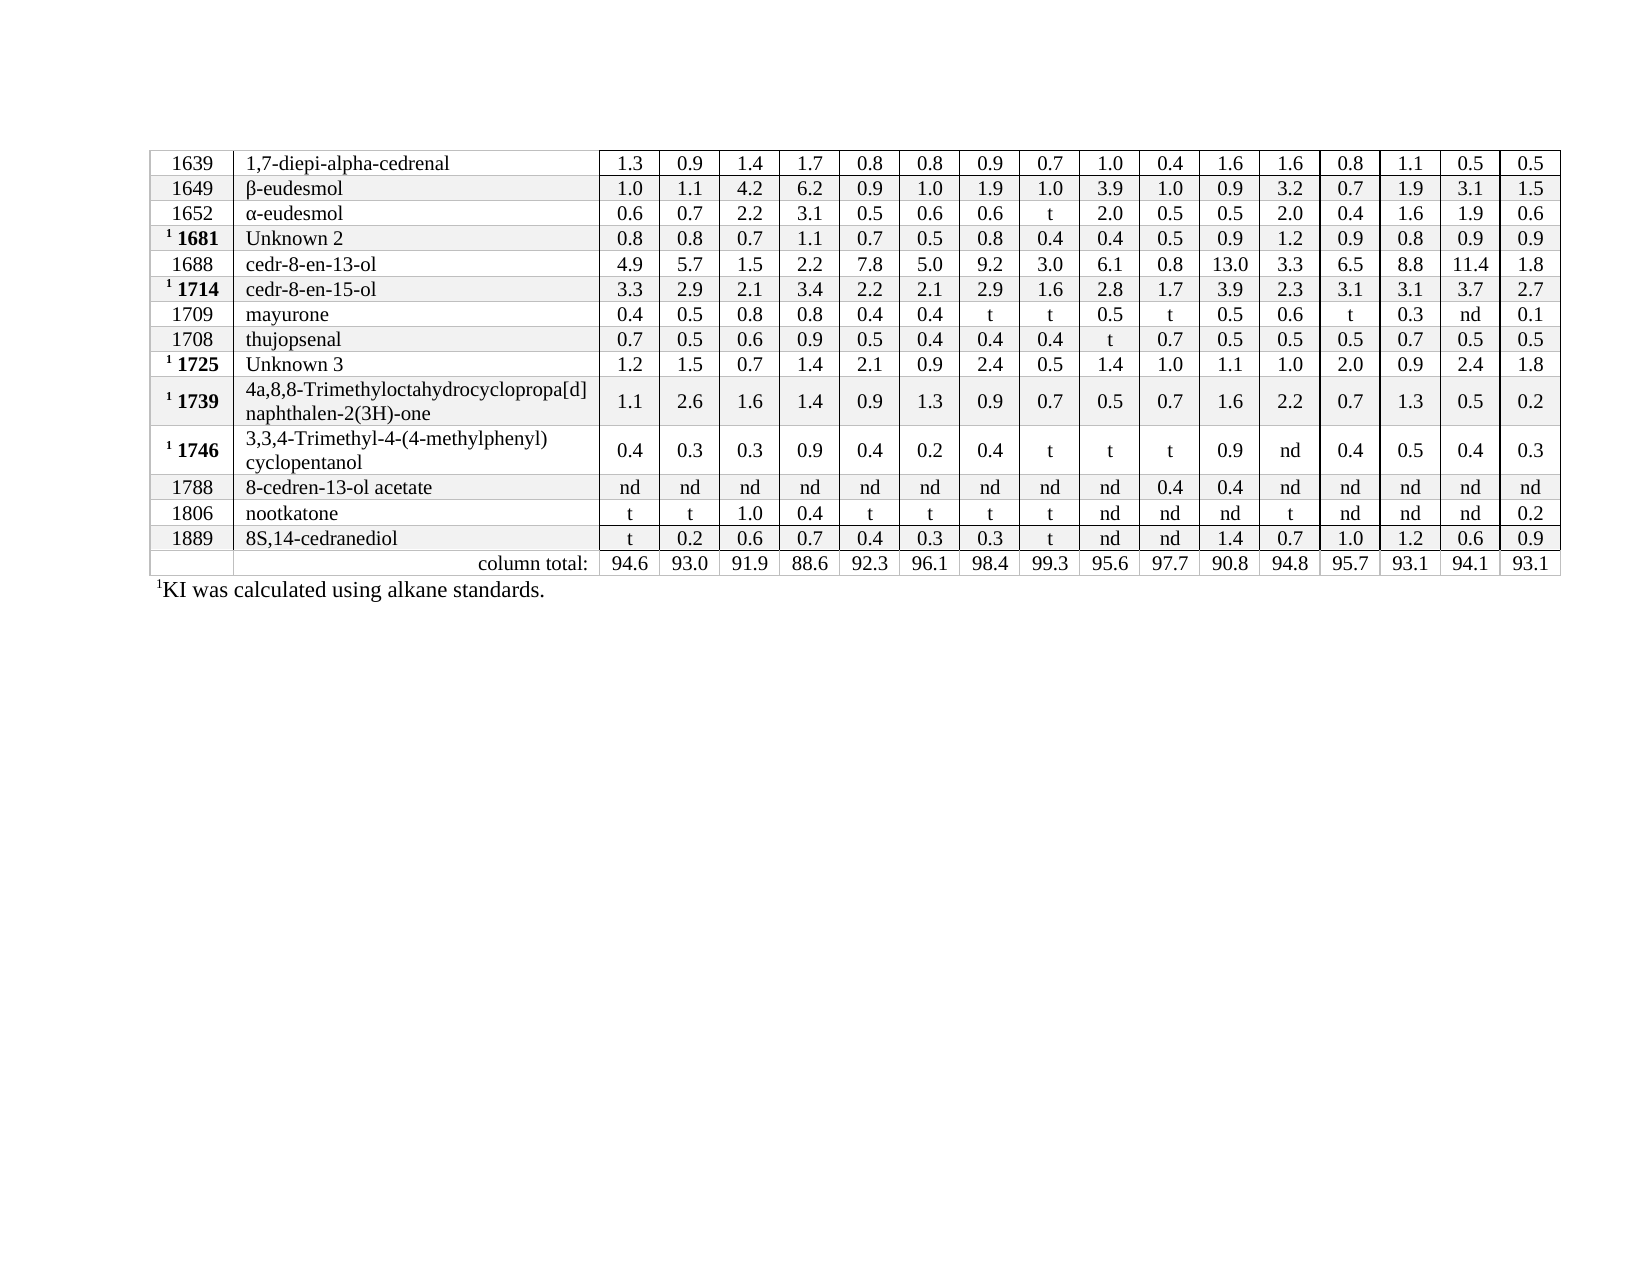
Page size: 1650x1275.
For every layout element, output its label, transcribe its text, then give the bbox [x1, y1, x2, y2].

table_cell 1.9 [960, 176, 1019, 200]
table_cell 3.7 [1441, 277, 1499, 301]
table_cell t [1020, 500, 1079, 524]
table_cell 0.9 [1501, 226, 1560, 250]
table_cell 0.7 [720, 226, 779, 250]
table_cell 0.4 [1140, 475, 1199, 499]
table_cell nd [1080, 500, 1139, 524]
table_cell 0.9 [1200, 176, 1259, 200]
table_cell 1.6 [1200, 151, 1259, 175]
table_cell column total: [234, 551, 599, 575]
table_cell cedr-8-en-13-ol [234, 251, 599, 276]
table_cell 0.4 [900, 302, 959, 326]
table_cell 1.3 [900, 377, 959, 425]
table_cell 13.0 [1200, 251, 1259, 276]
table_cell 2.2 [840, 277, 899, 301]
table_cell 5.0 [900, 251, 959, 276]
table_cell 95.6 [1080, 551, 1139, 575]
table_cell 1.0 [1321, 526, 1379, 549]
table_cell 1708 [151, 327, 233, 351]
table_cell 0.7 [1321, 377, 1379, 425]
table_cell 92.3 [840, 551, 899, 575]
table_cell 2.0 [1321, 352, 1379, 376]
table_cell 0.4 [600, 302, 659, 326]
table_cell 0.4 [1321, 426, 1379, 474]
table_cell 1.9 [1381, 176, 1440, 200]
table_cell cedr-8-en-15-ol [234, 277, 599, 301]
table_cell 0.5 [1200, 201, 1259, 225]
table_cell t [1260, 500, 1319, 524]
table_cell 1.1 [780, 226, 839, 250]
table_cell 94.6 [600, 551, 659, 575]
table_cell thujopsenal [234, 327, 599, 351]
table_cell t [960, 302, 1019, 326]
table_cell 0.4 [1080, 226, 1139, 250]
table_cell 8S,14-cedranediol [234, 526, 599, 549]
table_cell nd [1140, 500, 1199, 524]
table_cell 99.3 [1020, 551, 1079, 575]
table_cell 0.2 [900, 426, 959, 474]
table_cell 1.5 [1501, 176, 1560, 200]
table_cell 0.6 [960, 201, 1019, 225]
table_cell 0.7 [1140, 327, 1199, 351]
table_cell 97.7 [1140, 551, 1199, 575]
table_cell nd [960, 475, 1019, 499]
table_cell 0.3 [660, 426, 719, 474]
table_cell 0.3 [960, 526, 1019, 549]
table_cell 5.7 [660, 251, 719, 276]
table_cell 0.4 [780, 500, 839, 524]
table_cell nd [1441, 302, 1499, 326]
table_cell 0.5 [1140, 226, 1199, 250]
table_cell 1.1 [660, 176, 719, 200]
table_cell 0.5 [1441, 327, 1499, 351]
table_cell 0.5 [840, 201, 899, 225]
table_cell 98.4 [960, 551, 1019, 575]
table_cell 0.8 [840, 151, 899, 175]
table_cell 1.6 [1200, 377, 1259, 425]
table_cell 2.0 [1260, 201, 1319, 225]
table_cell 3.9 [1200, 277, 1259, 301]
table_cell 2.1 [720, 277, 779, 301]
table_cell 88.6 [780, 551, 839, 575]
table_cell 0.8 [960, 226, 1019, 250]
table_cell 0.4 [1321, 201, 1379, 225]
table_cell 3.1 [1321, 277, 1379, 301]
table_cell 0.4 [1020, 226, 1079, 250]
table_cell t [600, 526, 659, 549]
table_cell 0.9 [960, 377, 1019, 425]
table_cell 0.4 [1441, 426, 1499, 474]
table_cell 0.8 [1321, 151, 1379, 175]
table_cell nd [1321, 500, 1379, 524]
table_cell 0.9 [960, 151, 1019, 175]
table_cell 1.2 [1381, 526, 1440, 549]
table_cell 1.4 [720, 151, 779, 175]
table_cell 1.1 [1381, 151, 1440, 175]
table_cell 0.2 [660, 526, 719, 549]
table_cell 0.7 [660, 201, 719, 225]
table_cell t [1020, 302, 1079, 326]
table_cell 0.7 [1140, 377, 1199, 425]
table_cell nd [1501, 475, 1560, 499]
table_cell 0.5 [1321, 327, 1379, 351]
table_cell nd [1080, 526, 1139, 549]
table_cell 93.1 [1501, 551, 1560, 575]
table_cell 3.3 [1260, 251, 1319, 276]
table_cell t [1140, 302, 1199, 326]
table_cell 1 1714 [151, 277, 233, 301]
table_cell 1.0 [1080, 151, 1139, 175]
table_cell 0.8 [600, 226, 659, 250]
table_cell 0.8 [1140, 251, 1199, 276]
table_cell 3.4 [780, 277, 839, 301]
table_cell 0.3 [720, 426, 779, 474]
table_cell t [840, 500, 899, 524]
table_cell 0.4 [840, 426, 899, 474]
table_cell 1.6 [1381, 201, 1440, 225]
table_cell 0.5 [1200, 302, 1259, 326]
table_cell 0.6 [1501, 201, 1560, 225]
table_cell 0.9 [780, 426, 839, 474]
table_cell 0.5 [1381, 426, 1440, 474]
table_cell nd [1020, 475, 1079, 499]
table_cell nd [660, 475, 719, 499]
table_cell nd [1200, 500, 1259, 524]
table_cell 2.2 [780, 251, 839, 276]
table_cell 8-cedren-13-ol acetate [234, 475, 599, 499]
table_cell nd [1260, 475, 1319, 499]
table_cell 0.5 [660, 327, 719, 351]
table_cell 0.6 [720, 327, 779, 351]
table_cell [151, 551, 233, 575]
table_cell 1.2 [600, 352, 659, 376]
table_cell 0.4 [600, 426, 659, 474]
table_cell 1.0 [1260, 352, 1319, 376]
table_cell 0.4 [1200, 475, 1259, 499]
table_cell 0.9 [660, 151, 719, 175]
table_cell 0.9 [840, 377, 899, 425]
table_cell 1.6 [1020, 277, 1079, 301]
table_cell 1.4 [780, 352, 839, 376]
table_cell 1.5 [660, 352, 719, 376]
table_cell 3.1 [1441, 176, 1499, 200]
table_cell 7.8 [840, 251, 899, 276]
table_cell 1.2 [1260, 226, 1319, 250]
table_cell 1.5 [720, 251, 779, 276]
table_cell 0.7 [1020, 377, 1079, 425]
table_cell t [1020, 526, 1079, 549]
table_cell 0.2 [1501, 500, 1560, 524]
table_cell nd [1260, 426, 1319, 474]
table_cell 0.3 [1501, 426, 1560, 474]
table_cell nd [600, 475, 659, 499]
table_cell 11.4 [1441, 251, 1499, 276]
table_cell 1 1739 [151, 377, 233, 425]
table_cell 1806 [151, 500, 233, 524]
table_cell t [1020, 426, 1079, 474]
table_cell 1649 [151, 176, 233, 200]
table_cell 0.9 [1321, 226, 1379, 250]
table_cell 0.4 [1140, 151, 1199, 175]
table_cell 3.0 [1020, 251, 1079, 276]
table_cell 0.9 [1200, 226, 1259, 250]
table_cell 0.5 [1501, 327, 1560, 351]
table_cell 0.3 [900, 526, 959, 549]
table_cell 2.9 [660, 277, 719, 301]
table_cell 0.9 [1441, 226, 1499, 250]
table_cell t [1080, 426, 1139, 474]
table_cell Unknown 2 [234, 226, 599, 250]
table_cell 94.8 [1260, 551, 1319, 575]
table_cell 1639 [151, 151, 233, 175]
table_cell 6.2 [780, 176, 839, 200]
table_cell 0.7 [1321, 176, 1379, 200]
table_cell 95.7 [1321, 551, 1379, 575]
table_cell 2.6 [660, 377, 719, 425]
table_cell 94.1 [1441, 551, 1499, 575]
table_cell 0.7 [840, 226, 899, 250]
table_cell 1.3 [600, 151, 659, 175]
table_cell 1 1746 [151, 426, 233, 474]
table_cell nd [1140, 526, 1199, 549]
table_cell 0.8 [780, 302, 839, 326]
table_cell 2.7 [1501, 277, 1560, 301]
table_cell 0.8 [1381, 226, 1440, 250]
table_cell 1.9 [1441, 201, 1499, 225]
table_cell 0.5 [1441, 151, 1499, 175]
table_cell 4.9 [600, 251, 659, 276]
table_cell 1.4 [780, 377, 839, 425]
table_cell 1652 [151, 201, 233, 225]
table_cell 1.0 [1140, 352, 1199, 376]
table_cell 1.0 [600, 176, 659, 200]
table_cell 6.1 [1080, 251, 1139, 276]
table_cell nd [1441, 475, 1499, 499]
table_cell 0.7 [1020, 151, 1079, 175]
table_cell 0.9 [1381, 352, 1440, 376]
table_cell 0.3 [1381, 302, 1440, 326]
table_cell 1.8 [1501, 352, 1560, 376]
table_cell t [1020, 201, 1079, 225]
table_cell nd [1441, 500, 1499, 524]
table_cell 0.9 [840, 176, 899, 200]
table_cell 1.7 [1140, 277, 1199, 301]
table_cell 0.9 [900, 352, 959, 376]
text 1KI was calculated using alkane standards. [150, 576, 1500, 602]
table_cell mayurone [234, 302, 599, 326]
table_cell 0.2 [1501, 377, 1560, 425]
table_cell 0.5 [900, 226, 959, 250]
table_cell 0.9 [1501, 526, 1560, 549]
table_cell 1688 [151, 251, 233, 276]
table_cell t [600, 500, 659, 524]
table_cell 0.4 [960, 327, 1019, 351]
table_cell 0.7 [600, 327, 659, 351]
table_cell 2.1 [840, 352, 899, 376]
table_cell 1.4 [1080, 352, 1139, 376]
table_cell 0.7 [780, 526, 839, 549]
table_cell 3.1 [1381, 277, 1440, 301]
table_cell 0.1 [1501, 302, 1560, 326]
table_cell 0.5 [1140, 201, 1199, 225]
table_cell 0.5 [1441, 377, 1499, 425]
table_cell 0.6 [900, 201, 959, 225]
table_cell 96.1 [900, 551, 959, 575]
table_cell 1 1681 [151, 226, 233, 250]
table_cell 2.4 [1441, 352, 1499, 376]
table_cell nd [1381, 475, 1440, 499]
table_cell 1.6 [1260, 151, 1319, 175]
table_cell t [1140, 426, 1199, 474]
table_cell 1.1 [600, 377, 659, 425]
table_cell 0.4 [840, 302, 899, 326]
table_cell 0.6 [1441, 526, 1499, 549]
table_cell 91.9 [720, 551, 779, 575]
table_cell 93.1 [1381, 551, 1440, 575]
table_cell 1.3 [1381, 377, 1440, 425]
table_cell 0.5 [1080, 302, 1139, 326]
table_cell 2.1 [900, 277, 959, 301]
table_cell nd [840, 475, 899, 499]
table_cell 93.0 [660, 551, 719, 575]
table_cell nd [1080, 475, 1139, 499]
table_cell β-eudesmol [234, 176, 599, 200]
table_cell 1.6 [720, 377, 779, 425]
table_cell 0.5 [1020, 352, 1079, 376]
table_cell 2.3 [1260, 277, 1319, 301]
table_cell 0.4 [840, 526, 899, 549]
table_cell 0.5 [840, 327, 899, 351]
table_cell 0.5 [1501, 151, 1560, 175]
table_cell α-eudesmol [234, 201, 599, 225]
table_cell 0.5 [1200, 327, 1259, 351]
table_cell nd [1321, 475, 1379, 499]
table_cell 0.6 [1260, 302, 1319, 326]
table_cell 3.2 [1260, 176, 1319, 200]
table_cell 1.4 [1200, 526, 1259, 549]
table_cell 1.1 [1200, 352, 1259, 376]
table_cell 3.3 [600, 277, 659, 301]
table_cell 90.8 [1200, 551, 1259, 575]
table_cell 3,3,4-Trimethyl-4-(4-methylphenyl) cyclopentanol [234, 426, 599, 474]
table_cell 0.9 [1200, 426, 1259, 474]
table_cell 0.6 [600, 201, 659, 225]
table_cell t [660, 500, 719, 524]
table_cell 4a,8,8-Trimethyloctahydrocyclopropa[d] naphthalen-2(3H)-one [234, 377, 599, 425]
table_cell 1.0 [720, 500, 779, 524]
table_cell 1788 [151, 475, 233, 499]
table_cell nootkatone [234, 500, 599, 524]
table_cell 2.2 [1260, 377, 1319, 425]
table_cell 1 1725 [151, 352, 233, 376]
table_cell 0.8 [660, 226, 719, 250]
table_cell 0.4 [1020, 327, 1079, 351]
table_cell 1.8 [1501, 251, 1560, 276]
table_cell 2.0 [1080, 201, 1139, 225]
table_cell 1.0 [900, 176, 959, 200]
table_cell 1709 [151, 302, 233, 326]
table_cell 6.5 [1321, 251, 1379, 276]
table_cell 4.2 [720, 176, 779, 200]
table_cell 8.8 [1381, 251, 1440, 276]
table_cell 2.9 [960, 277, 1019, 301]
table_cell nd [780, 475, 839, 499]
table_cell 0.8 [720, 302, 779, 326]
table_cell t [960, 500, 1019, 524]
table_cell 0.6 [720, 526, 779, 549]
table_cell 1,7-diepi-alpha-cedrenal [234, 151, 599, 175]
table_cell 3.9 [1080, 176, 1139, 200]
table_cell 1.0 [1140, 176, 1199, 200]
table_cell 2.8 [1080, 277, 1139, 301]
table_cell 1889 [151, 526, 233, 549]
table_cell 0.9 [780, 327, 839, 351]
table_cell 3.1 [780, 201, 839, 225]
table_cell 0.4 [960, 426, 1019, 474]
table_cell Unknown 3 [234, 352, 599, 376]
table_cell nd [720, 475, 779, 499]
table_cell 0.5 [1080, 377, 1139, 425]
table_cell 0.5 [1260, 327, 1319, 351]
table_cell t [900, 500, 959, 524]
table_cell 0.4 [900, 327, 959, 351]
table_cell 9.2 [960, 251, 1019, 276]
table_cell t [1321, 302, 1379, 326]
table_cell 1.0 [1020, 176, 1079, 200]
table_cell 0.7 [1260, 526, 1319, 549]
table_cell 0.7 [720, 352, 779, 376]
table_cell 1.7 [780, 151, 839, 175]
table_cell t [1080, 327, 1139, 351]
table_cell 2.2 [720, 201, 779, 225]
table_cell 0.7 [1381, 327, 1440, 351]
table_cell 0.8 [900, 151, 959, 175]
table_cell nd [900, 475, 959, 499]
table_cell 2.4 [960, 352, 1019, 376]
table_cell nd [1381, 500, 1440, 524]
table_cell 0.5 [660, 302, 719, 326]
